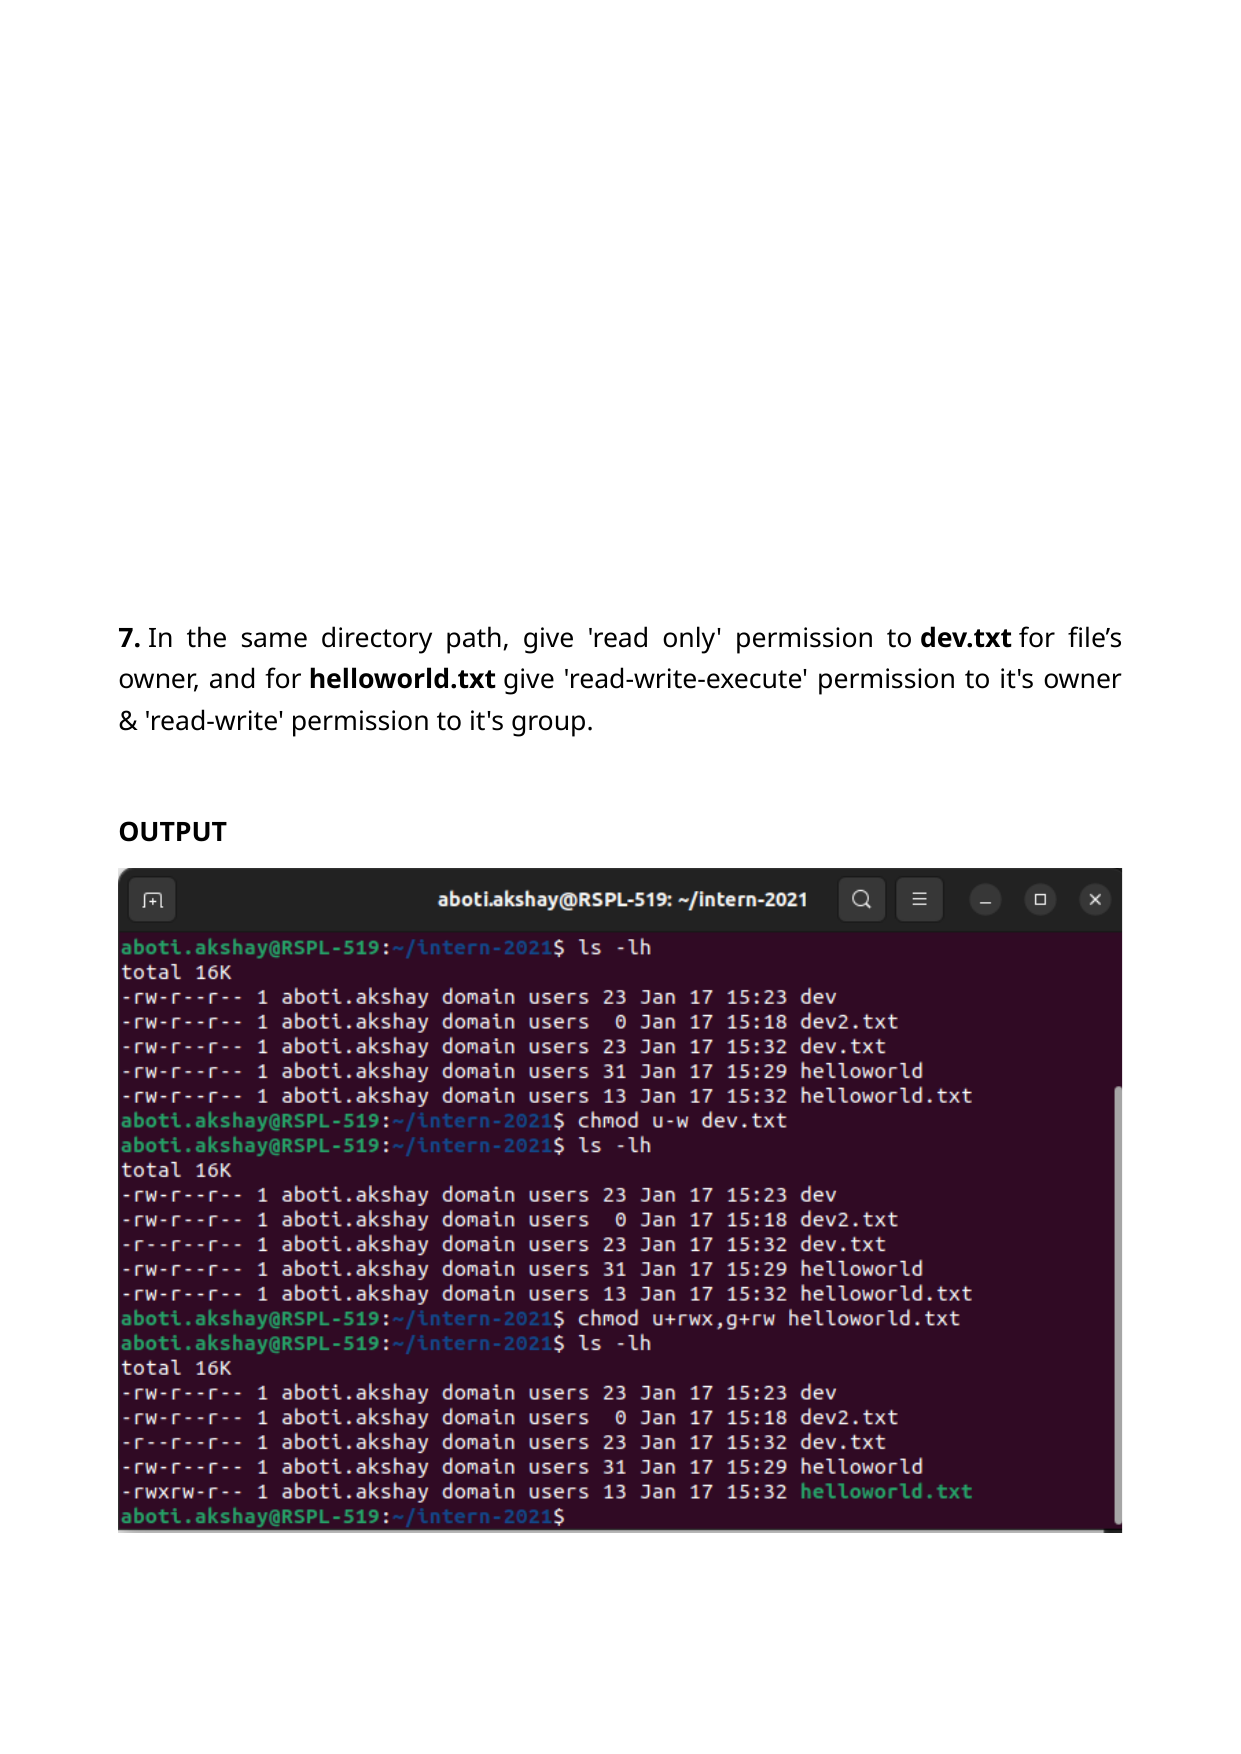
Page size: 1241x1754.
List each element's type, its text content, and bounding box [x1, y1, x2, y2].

text OUTPUT [118, 813, 1122, 849]
picture [118, 868, 1123, 1533]
text 7. In the same directory path, give 'read only' permission to dev.txt for file’s owner, and for helloworld.txt give 'read-write-execute' permission to it's owner & 'read-write' permission to it's group. [118, 619, 1122, 738]
